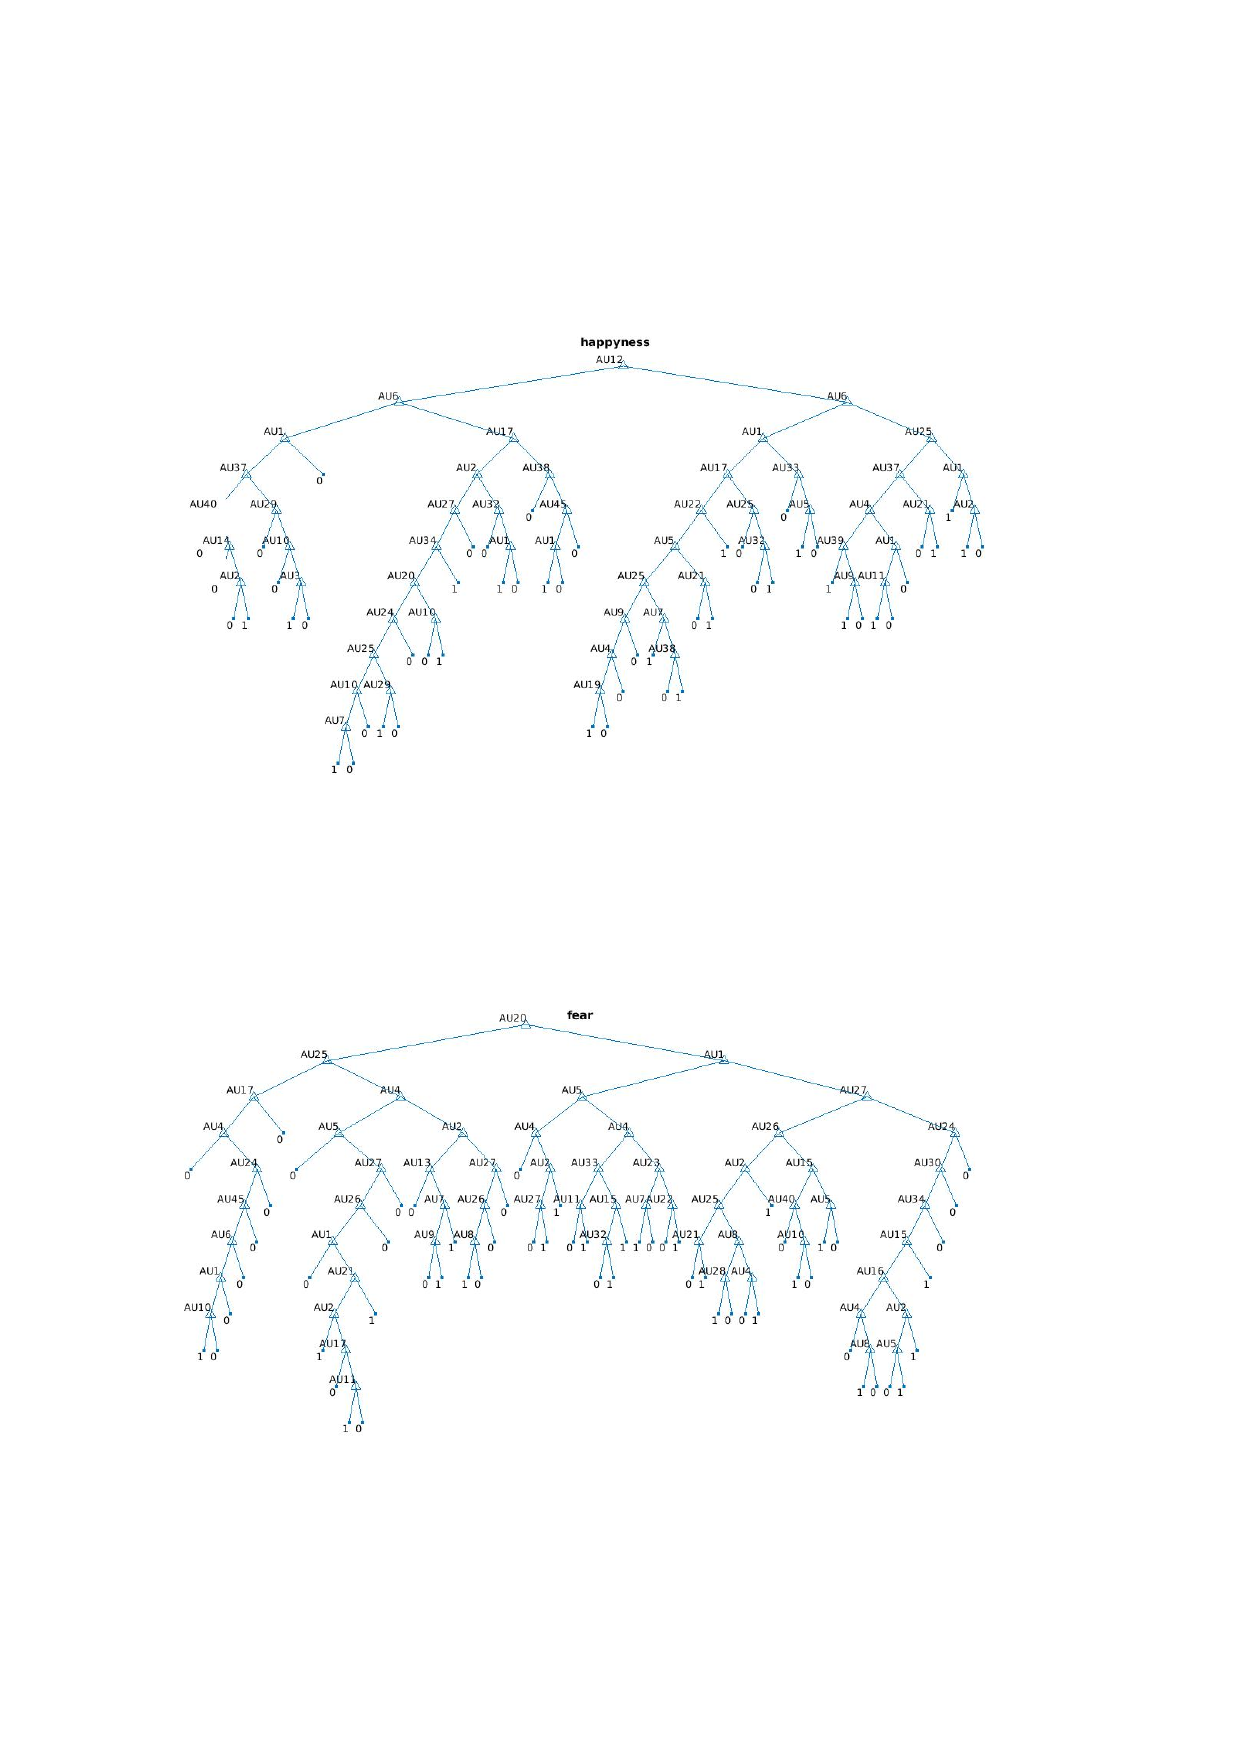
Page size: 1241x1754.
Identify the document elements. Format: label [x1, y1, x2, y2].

picture [60, 984, 1064, 1517]
picture [95, 311, 1100, 843]
